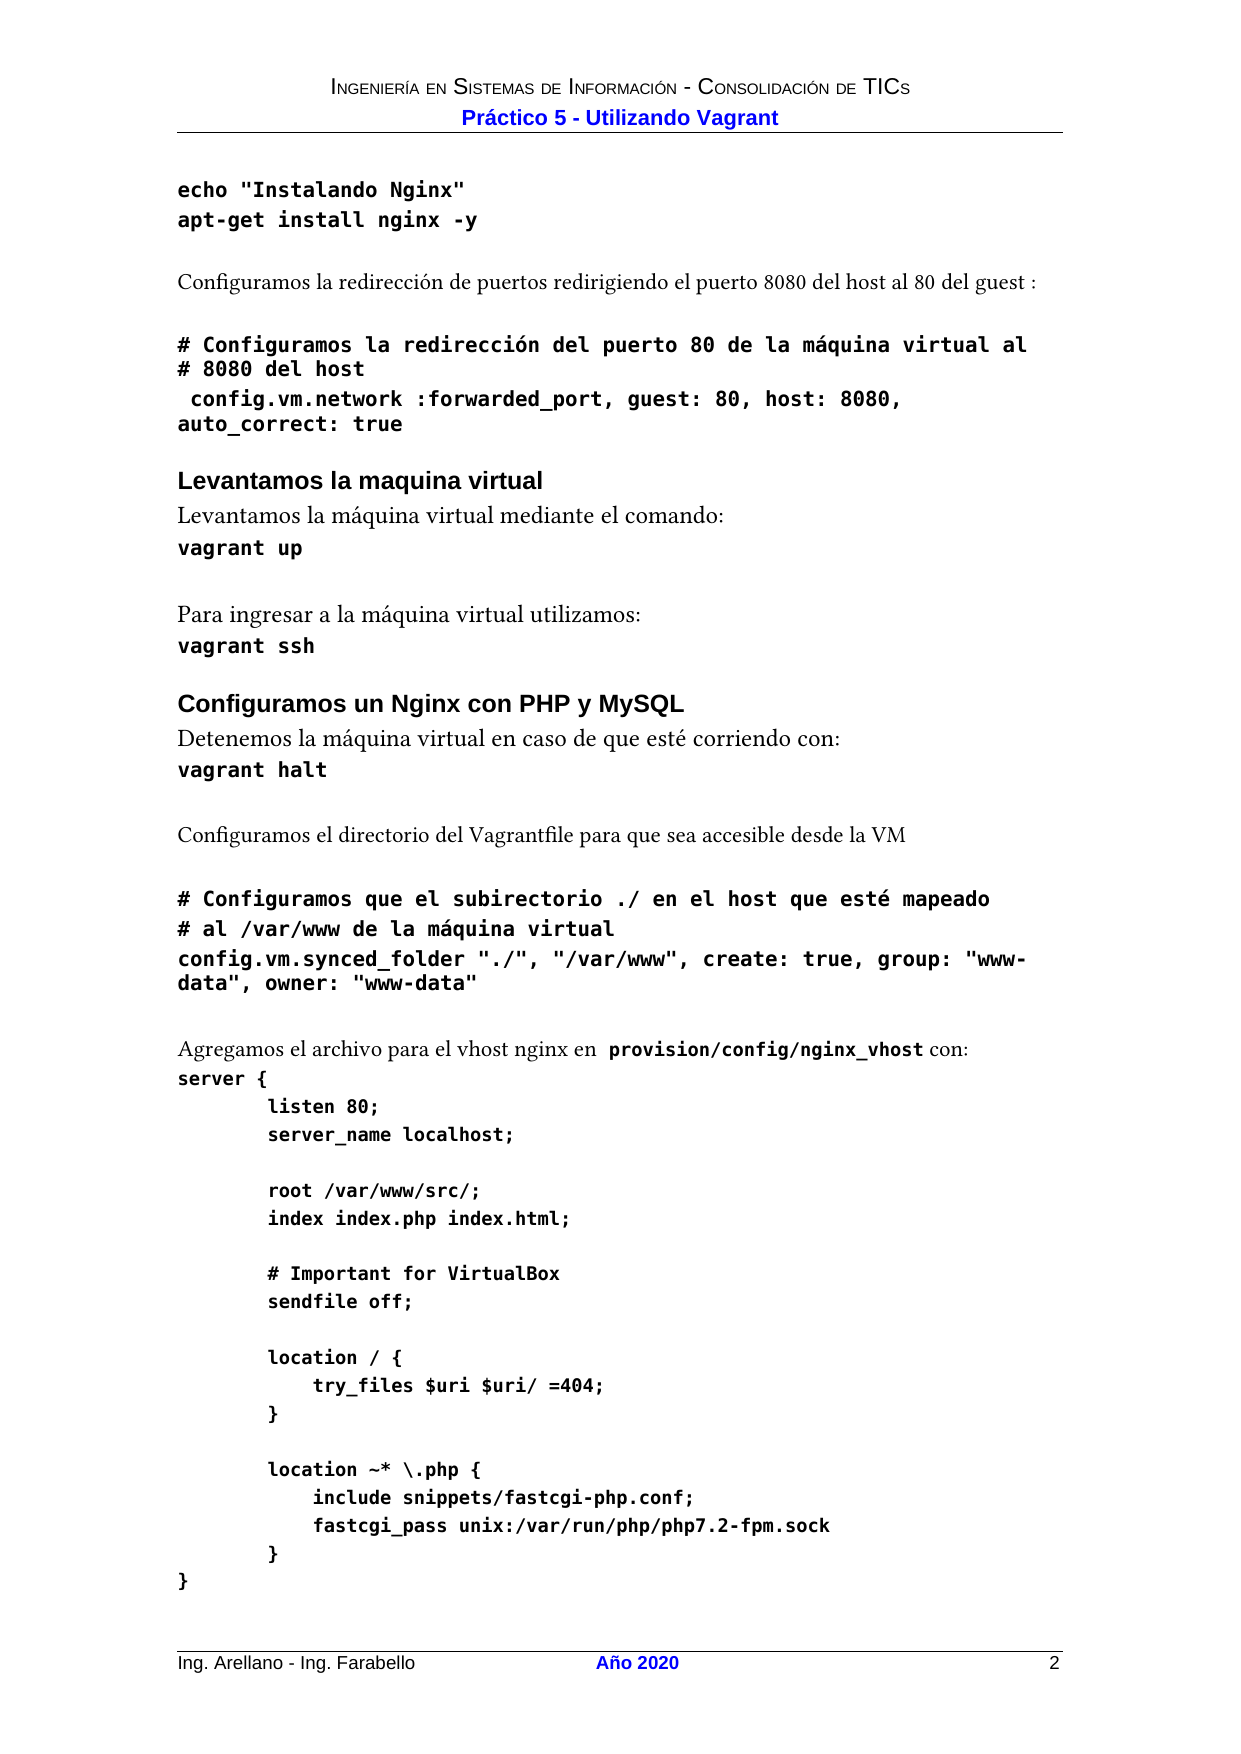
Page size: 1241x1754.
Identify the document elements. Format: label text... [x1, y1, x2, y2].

text location / { [177, 1347, 1063, 1369]
subtitle Levantamos la maquina virtual [177, 467, 1063, 495]
text Configuramos el directorio del Vagrantfile para que sea accesible desde la VM [177, 822, 1063, 849]
text } [177, 1403, 1063, 1425]
text listen 80; [177, 1096, 1063, 1118]
text index index.php index.html; [177, 1207, 1063, 1229]
text sendfile off; [177, 1291, 1063, 1313]
text fastcgi_pass unix:/var/run/php/php7.2-fpm.sock [177, 1514, 1063, 1536]
text vagrant halt [177, 758, 1063, 782]
text Configuramos la redirección de puertos redirigiendo el puerto 8080 del host al 80 del guest : [177, 268, 1063, 295]
text root /var/www/src/; [177, 1179, 1063, 1201]
text # al /var/www de la máquina virtual [177, 917, 1063, 941]
text server_name localhost; [177, 1124, 1063, 1146]
text vagrant ssh [177, 634, 1063, 658]
text } [177, 1570, 1063, 1592]
text echo "Instalando Nginx" [177, 178, 1063, 202]
text include snippets/fastcgi-php.conf; [177, 1487, 1063, 1508]
text config.vm.synced_folder "./", "/var/www", create: true, group: "www-data", owner: "www-data" [177, 947, 1063, 996]
text location ~* \.php { [177, 1459, 1063, 1481]
text config.vm.network :forwarded_port, guest: 80, host: 8080, auto_correct: true [177, 387, 1063, 436]
text Levantamos la máquina virtual mediante el comando: [177, 501, 1063, 530]
text try_files $uri $uri/ =404; [177, 1375, 1063, 1397]
text Para ingresar a la máquina virtual utilizamos: [177, 600, 1063, 628]
text Agregamos el archivo para el vhost nginx en provision/config/nginx_vhost con: [177, 1036, 1063, 1062]
text apt-get install nginx -y [177, 208, 1063, 232]
text # Configuramos la redirección del puerto 80 de la máquina virtual al # 8080 del host [177, 333, 1063, 381]
subtitle Configuramos un Nginx con PHP y MySQL [177, 689, 1063, 717]
text # Configuramos que el subirectorio ./ en el host que esté mapeado [177, 887, 1063, 911]
text server { [177, 1068, 1063, 1090]
text # Important for VirtualBox [177, 1263, 1063, 1285]
text } [177, 1542, 1063, 1564]
text vagrant up [177, 536, 1063, 560]
text Detenemos la máquina virtual en caso de que esté corriendo con: [177, 724, 1063, 752]
